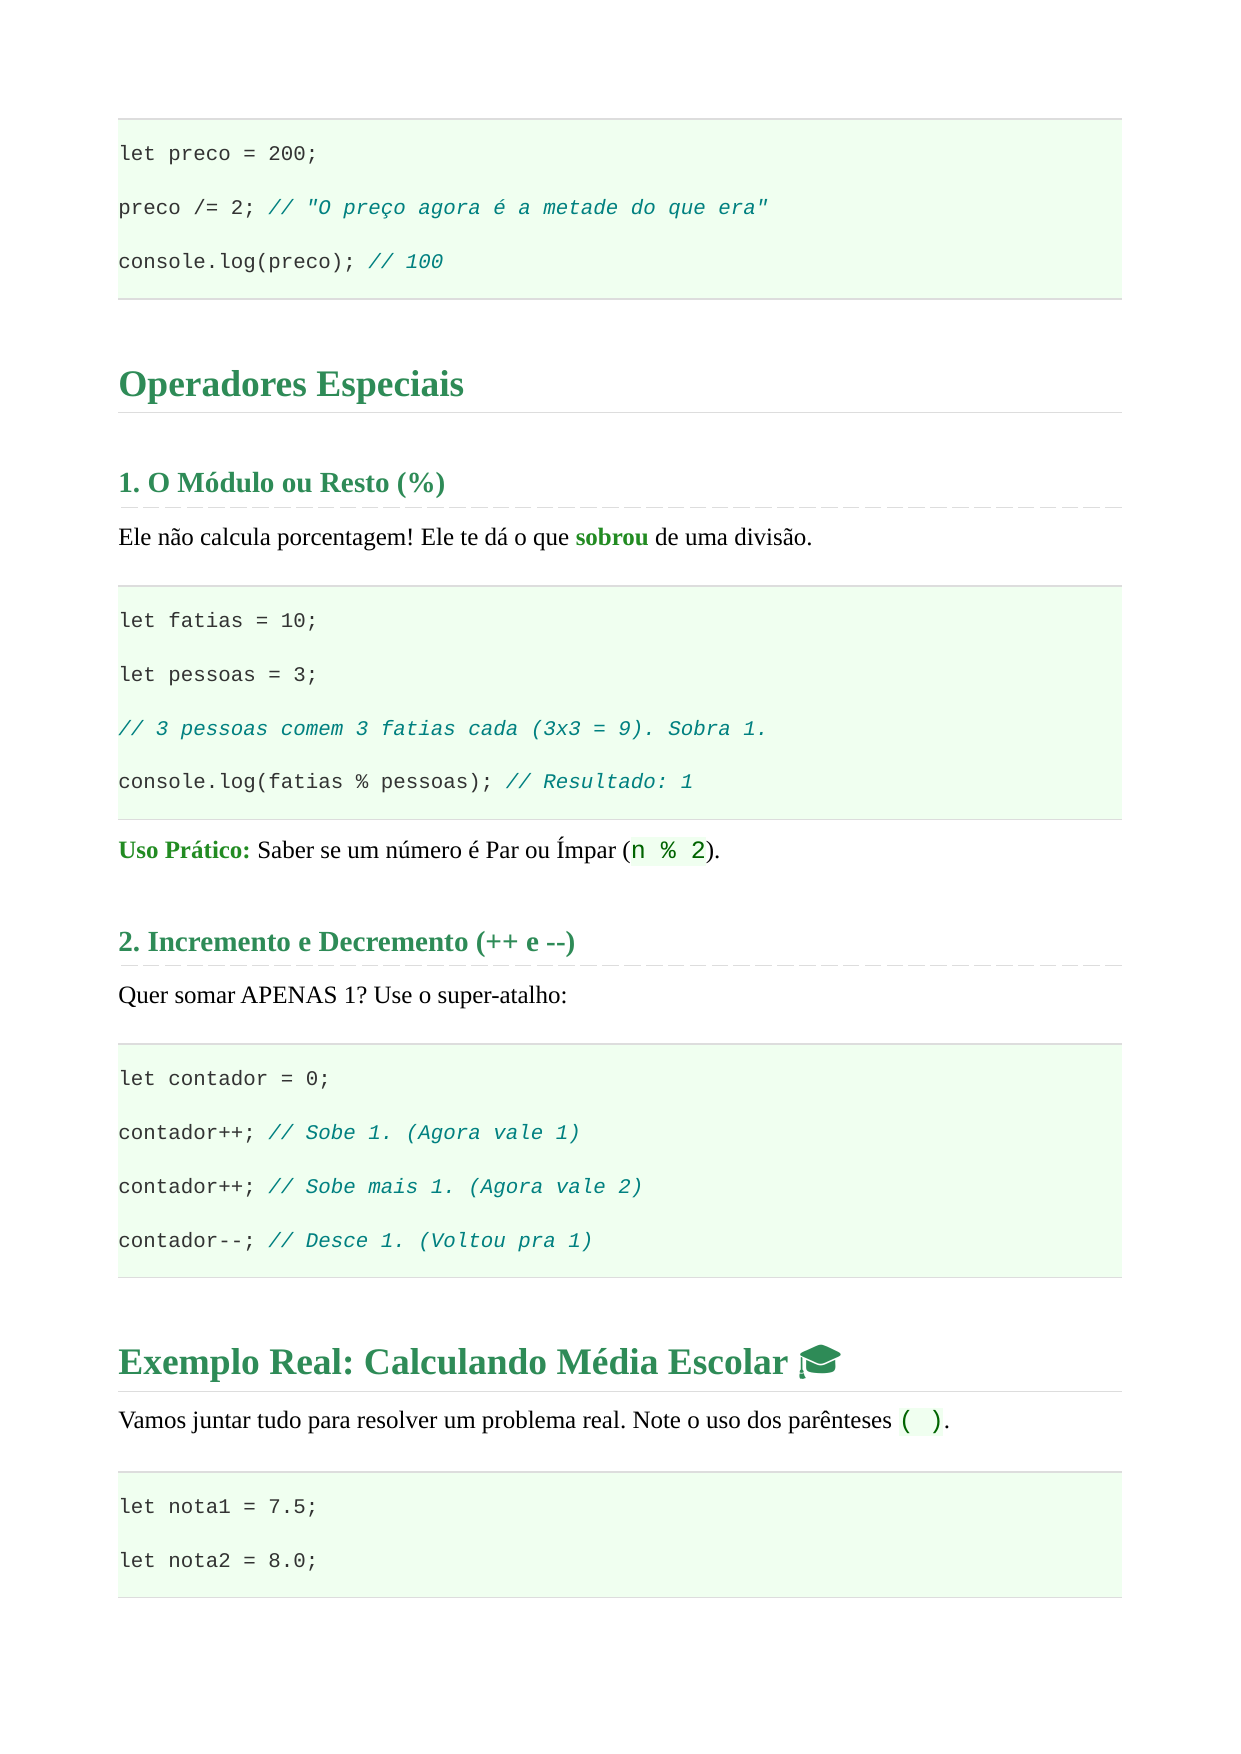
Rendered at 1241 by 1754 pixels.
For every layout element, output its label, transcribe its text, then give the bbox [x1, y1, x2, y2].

text let nota1 = 7.5; [118, 1473, 1122, 1519]
text Vamos juntar tudo para resolver um problema real. Note o uso dos parênteses ( ). [118, 1405, 1122, 1436]
text console.log(preco); // 100 [118, 226, 1122, 298]
text console.log(fatias % pessoas); // Resultado: 1 [118, 746, 1122, 819]
subtitle 1. O Módulo ou Resto (%) [118, 466, 1122, 507]
text let pessoas = 3; [118, 639, 1122, 687]
text let nota2 = 8.0; [118, 1525, 1122, 1597]
subtitle Operadores Especiais [118, 361, 1122, 412]
text // 3 pessoas comem 3 fatias cada (3x3 = 9). Sobra 1. [118, 693, 1122, 741]
text Uso Prático: Saber se um número é Par ou Ímpar (n % 2). [118, 835, 1122, 866]
subtitle Exemplo Real: Calculando Média Escolar 🎓 [118, 1340, 1122, 1391]
text let fatias = 10; [118, 587, 1122, 633]
text Quer somar APENAS 1? Use o super-atalho: [118, 980, 1122, 1008]
text contador++; // Sobe mais 1. (Agora vale 2) [118, 1151, 1122, 1199]
subtitle 2. Incremento e Decremento (++ e --) [118, 924, 1122, 965]
text let contador = 0; [118, 1045, 1122, 1092]
text contador--; // Desce 1. (Voltou pra 1) [118, 1204, 1122, 1277]
text contador++; // Sobe 1. (Agora vale 1) [118, 1097, 1122, 1146]
text preco /= 2; // "O preço agora é a metade do que era" [118, 172, 1122, 221]
text Ele não calcula porcentagem! Ele te dá o que sobrou de uma divisão. [118, 522, 1122, 550]
text let preco = 200; [118, 120, 1122, 167]
